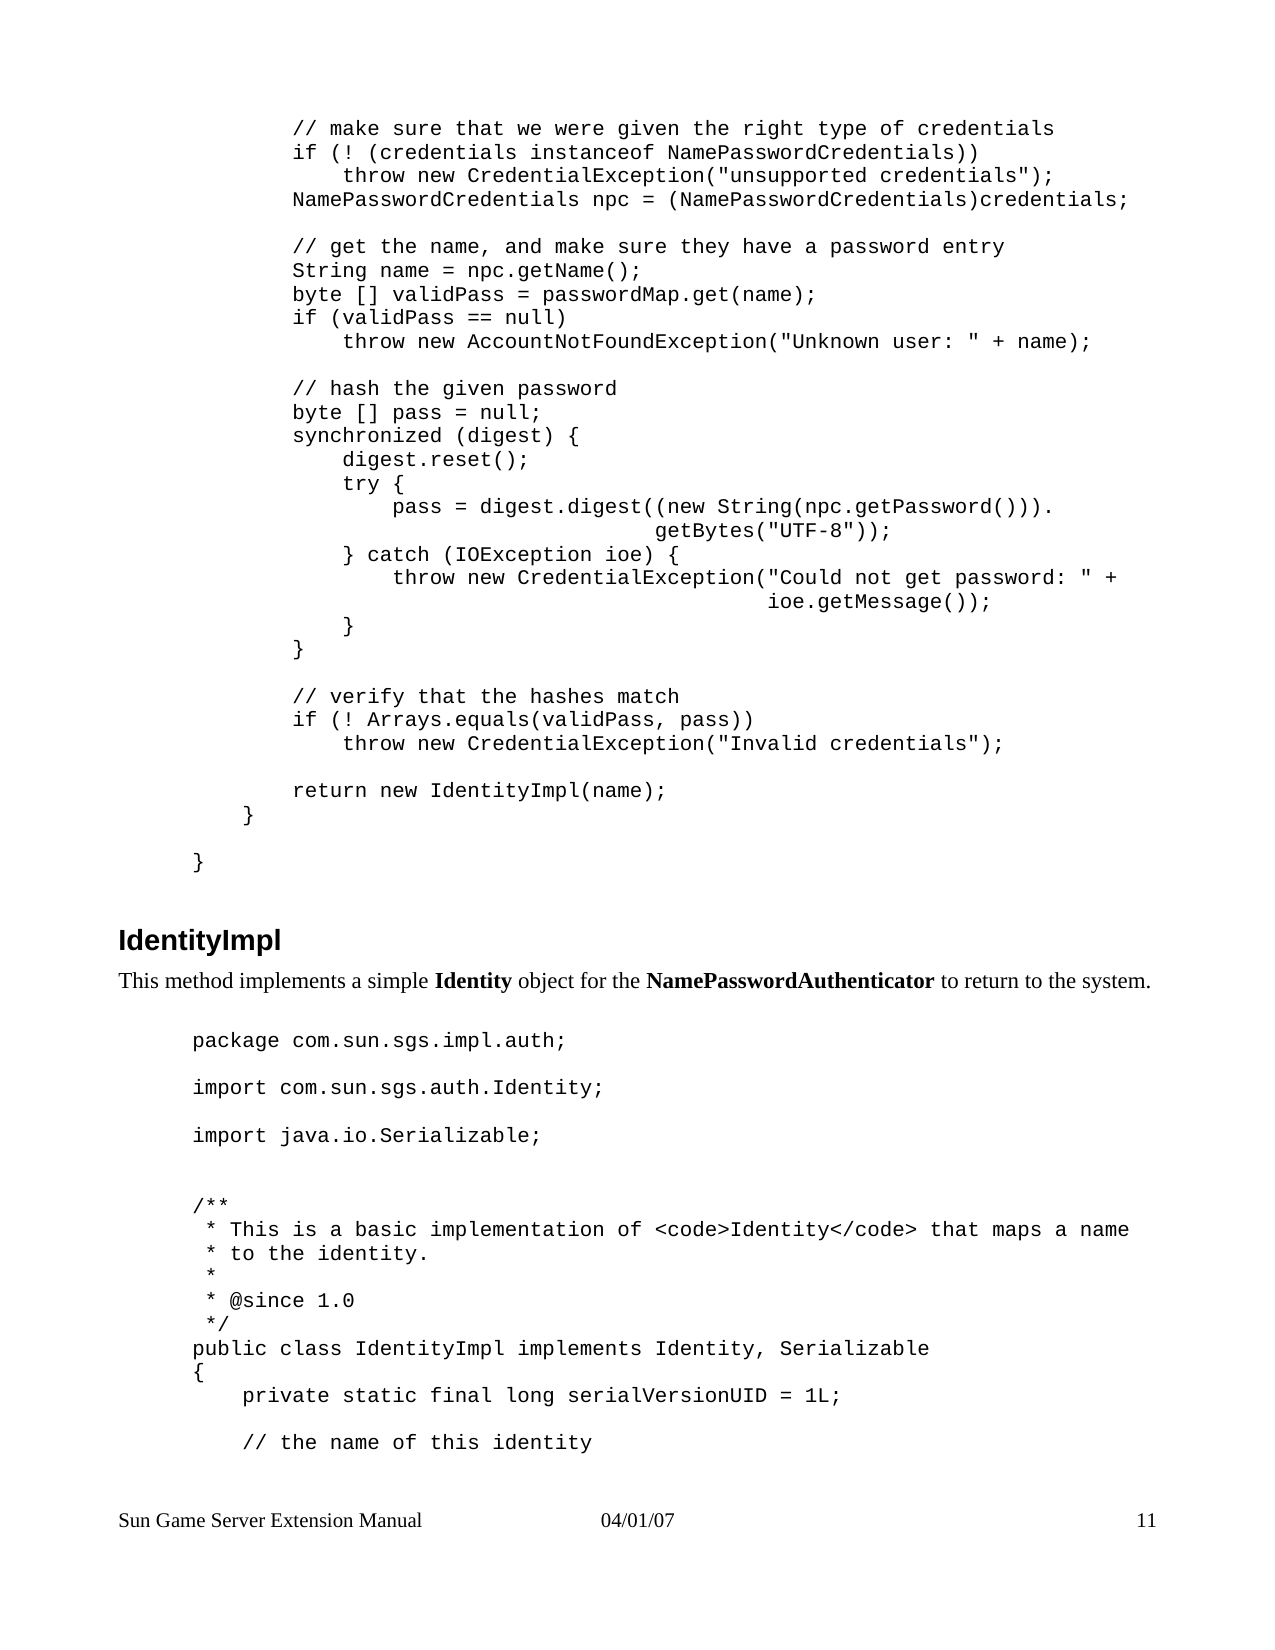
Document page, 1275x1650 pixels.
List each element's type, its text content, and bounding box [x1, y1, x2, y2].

text * @since 1.0 [192, 1290, 1157, 1314]
text byte [] validPass = passwordMap.get(name); [192, 284, 1157, 307]
text // verify that the hashes match [192, 686, 1157, 709]
text byte [] pass = null; [192, 402, 1157, 426]
text pass = digest.digest((new String(npc.getPassword())). [192, 496, 1157, 520]
subtitle IdentityImpl [118, 923, 1157, 956]
text digest.reset(); [192, 449, 1157, 473]
text { [192, 1361, 1157, 1385]
text */ [192, 1314, 1157, 1337]
text package com.sun.sgs.impl.auth; [192, 1030, 1157, 1054]
text } [192, 851, 1157, 875]
text return new IdentityImpl(name); [192, 780, 1157, 804]
text // make sure that we were given the right type of credentials [192, 118, 1157, 142]
text throw new CredentialException("Invalid credentials"); [192, 733, 1157, 757]
text * This is a basic implementation of <code>Identity</code> that maps a name [192, 1219, 1157, 1243]
text * to the identity. [192, 1243, 1157, 1267]
text if (! Arrays.equals(validPass, pass)) [192, 709, 1157, 733]
text * [192, 1267, 1157, 1290]
text } [192, 638, 1157, 662]
text synchronized (digest) { [192, 426, 1157, 449]
text public class IdentityImpl implements Identity, Serializable [192, 1337, 1157, 1361]
text } catch (IOException ioe) { [192, 544, 1157, 567]
text /** [192, 1196, 1157, 1219]
text throw new AccountNotFoundException("Unknown user: " + name); [192, 331, 1157, 354]
text This method implements a simple Identity object for the NamePasswordAuthenticator to return to the system. [118, 968, 1157, 994]
text if (validPass == null) [192, 307, 1157, 331]
text throw new CredentialException("Could not get password: " + [192, 567, 1157, 591]
text import java.io.Serializable; [192, 1125, 1157, 1148]
text try { [192, 473, 1157, 496]
text NamePasswordCredentials npc = (NamePasswordCredentials)credentials; [192, 189, 1157, 213]
text if (! (credentials instanceof NamePasswordCredentials)) [192, 142, 1157, 165]
text private static final long serialVersionUID = 1L; [192, 1385, 1157, 1408]
text // get the name, and make sure they have a password entry [192, 236, 1157, 260]
text } [192, 615, 1157, 638]
text } [192, 804, 1157, 827]
text // the name of this identity [192, 1432, 1157, 1456]
text throw new CredentialException("unsupported credentials"); [192, 165, 1157, 189]
text ioe.getMessage()); [192, 591, 1157, 615]
text // hash the given password [192, 378, 1157, 402]
text import com.sun.sgs.auth.Identity; [192, 1077, 1157, 1101]
text getBytes("UTF-8")); [192, 520, 1157, 544]
text String name = npc.getName(); [192, 260, 1157, 284]
